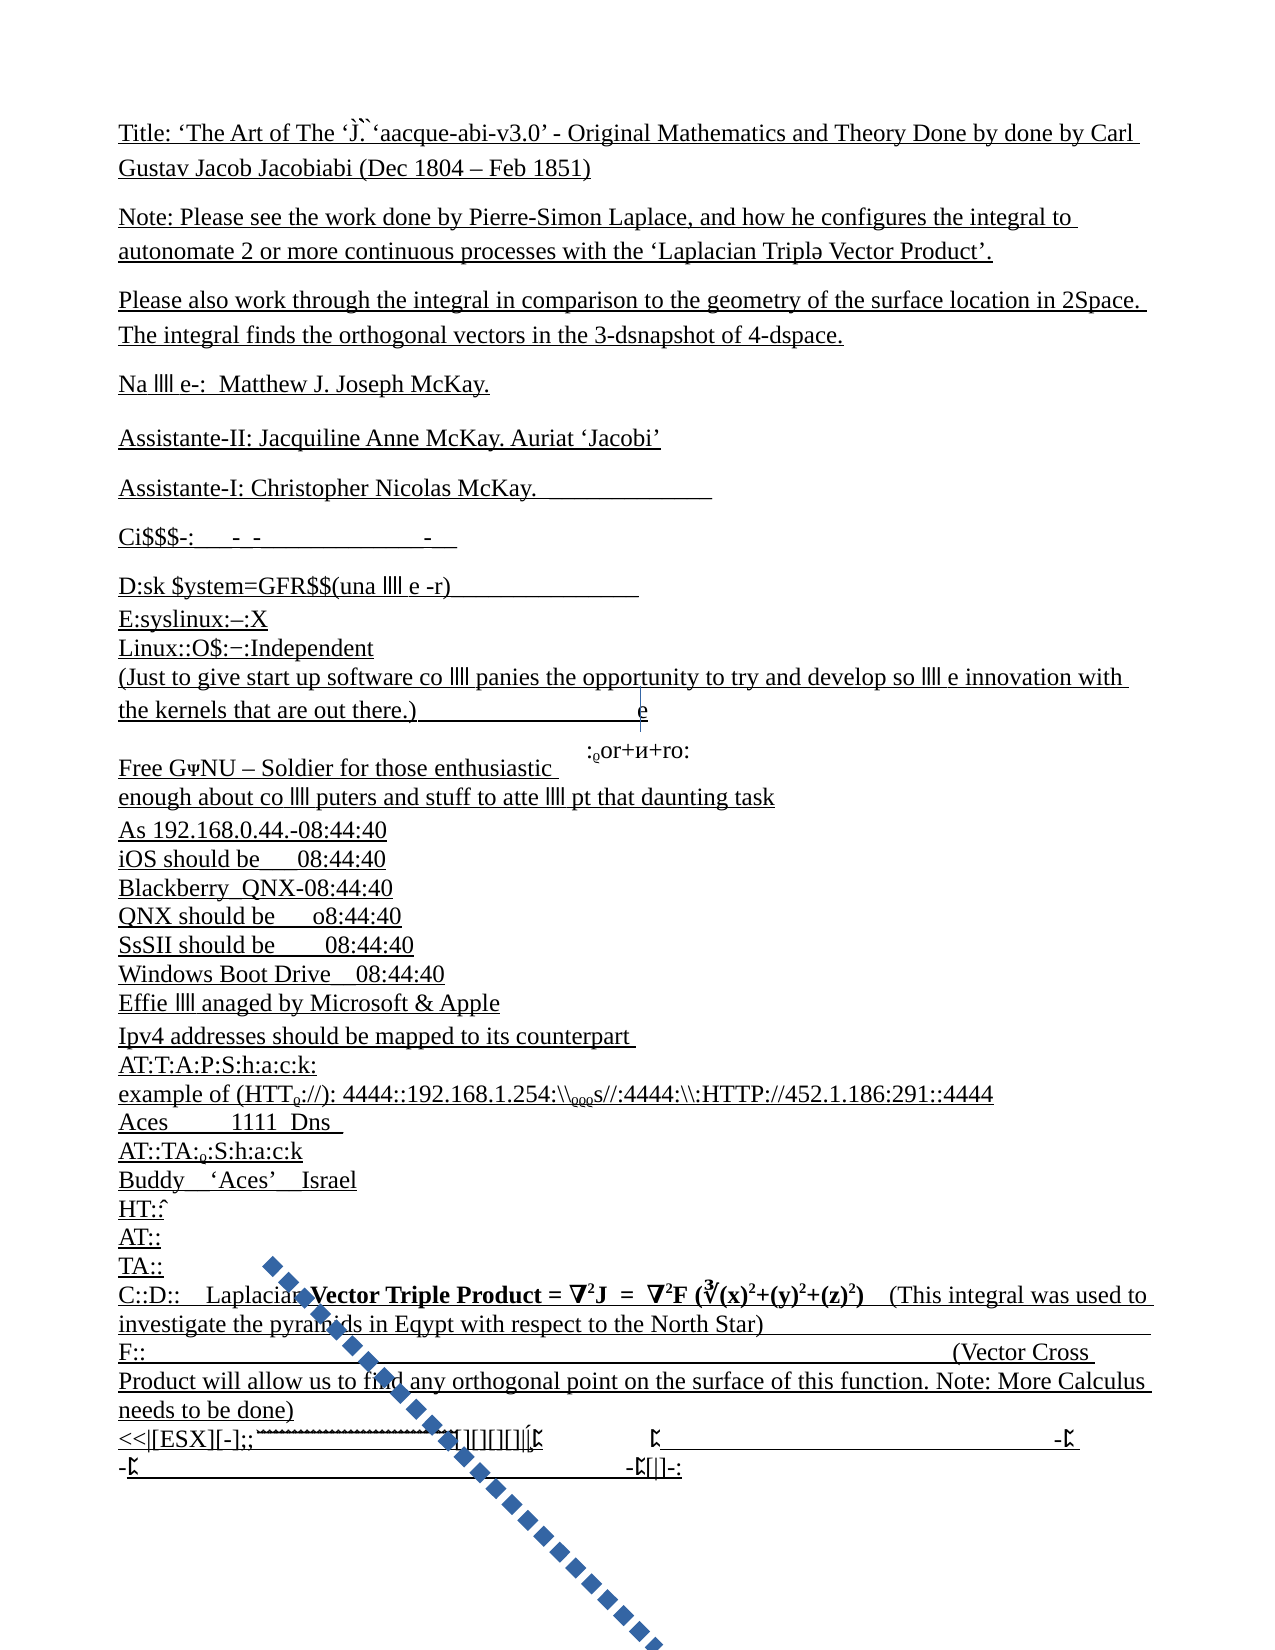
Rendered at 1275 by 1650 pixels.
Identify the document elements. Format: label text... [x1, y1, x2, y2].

text Naꘈe-: Matthew J. Joseph McKay. [118, 369, 1157, 402]
text Title: ‘The Art of The ‘J̀.̀̀̀̀ ̀‘aacque-abi-v3.0’ - Original Mathematics and Theory Done by done by Carl Gustav Jacob Jacobiabi (Dec 1804 – Feb 1851) [118, 118, 1157, 181]
text Linux::O$:−:Independent [118, 633, 1157, 662]
text E:syslinux:–:X [118, 604, 1157, 633]
text F:: (Vector Cross Product will allow us to find any orthogonal point on the surface of this function. Note: More Calculus needs to be done) [118, 1337, 1157, 1424]
text SsSII should be____08:44:40 Windows Boot Drive__08:44:40 [118, 930, 1157, 988]
text Ipv4 addresses should be mapped to its counterpart AT:T:A:P:S:h:a:c:k: example of (HTTᵨ://): 4444::192.168.1.254:\\ᵨᵨᵨs//:4444:\\:HTTP://452.1.186:291::4444 Aces_____1111_Dns_ [118, 1021, 1157, 1136]
text Assistante-II: Jacquiline Anne McKay. Auriat ‘Jacobi’ [118, 423, 1157, 452]
text QNX should be___o8:44:40 [118, 901, 1157, 930]
text Ci$$$-:___-_-_____________-__ [118, 522, 1157, 550]
text <<|[ESX][-];; ̌̈ ̌̈ ̌̈ ̌̈ ̌̈ ̌̈ ̌̈ ̌̈ ̌̈ ̌̈ ̌̈ ̌̈ ̌̈ ̌̈ ̌̈ ̌̈ ̌̈ ̌̈ ̌̈ ̌̈ ̌̈ ̌̈ ̌̈ ̌̈ ̌̈ ̌̈ ̌̈ ̌̈ ̌̈ ̌̈ ̌̈ ̌̈[][][][]||̧́ᛈ ᛈ -ᛈ -ᛈ -ᛈ[|]-: [118, 1424, 1157, 1481]
text AT::TA:ᵨ:S:h:a:c:k [118, 1136, 1157, 1165]
text TA:: C::D:: Laplacian Vector Triple Product = ∇2J = ∇2F (∛(x)2+(y)2+(z)2) (This integral was used to investigate the pyramids in Eqypt with respect to the North Star) [118, 1251, 1157, 1337]
text Note: Please see the work done by Pierre-Simon Laplace, and how he configures the integral to autonomate 2 or more continuous processes with the ‘Laplacian Triplə Vector Product’. [118, 202, 1157, 265]
text (Just to give start up software coꘈpanies the opportunity to try and develop soꘈe innovation with the kernels that are out there.) e Free GᴪNU – Soldier for those enthusiastic enough about coꘈputers and stuff to atteꘈpt that daunting task As 192.168.0.44.-08:44:40 iOS should be___08:44:40 [118, 662, 1157, 873]
text Please also work through the integral in comparison to the geometry of the surface location in 2Space. The integral finds the orthogonal vectors in the 3-dsnapshot of 4-dspace. [118, 285, 1157, 348]
text Assistante-I: Christopher Nicolas McKay. _____________ [118, 473, 1157, 501]
text Blackberry_QNΧ-08:44:40 [118, 873, 1157, 901]
text Effie ꘈanaged by Microsoft & Apple [118, 988, 1157, 1021]
text D:sk $ystem=GFR$$(unaꘈe -r)_______________ [118, 571, 1157, 604]
text Buddy__‘Aces’__Israel HT::̂ AT:: [118, 1165, 1157, 1251]
